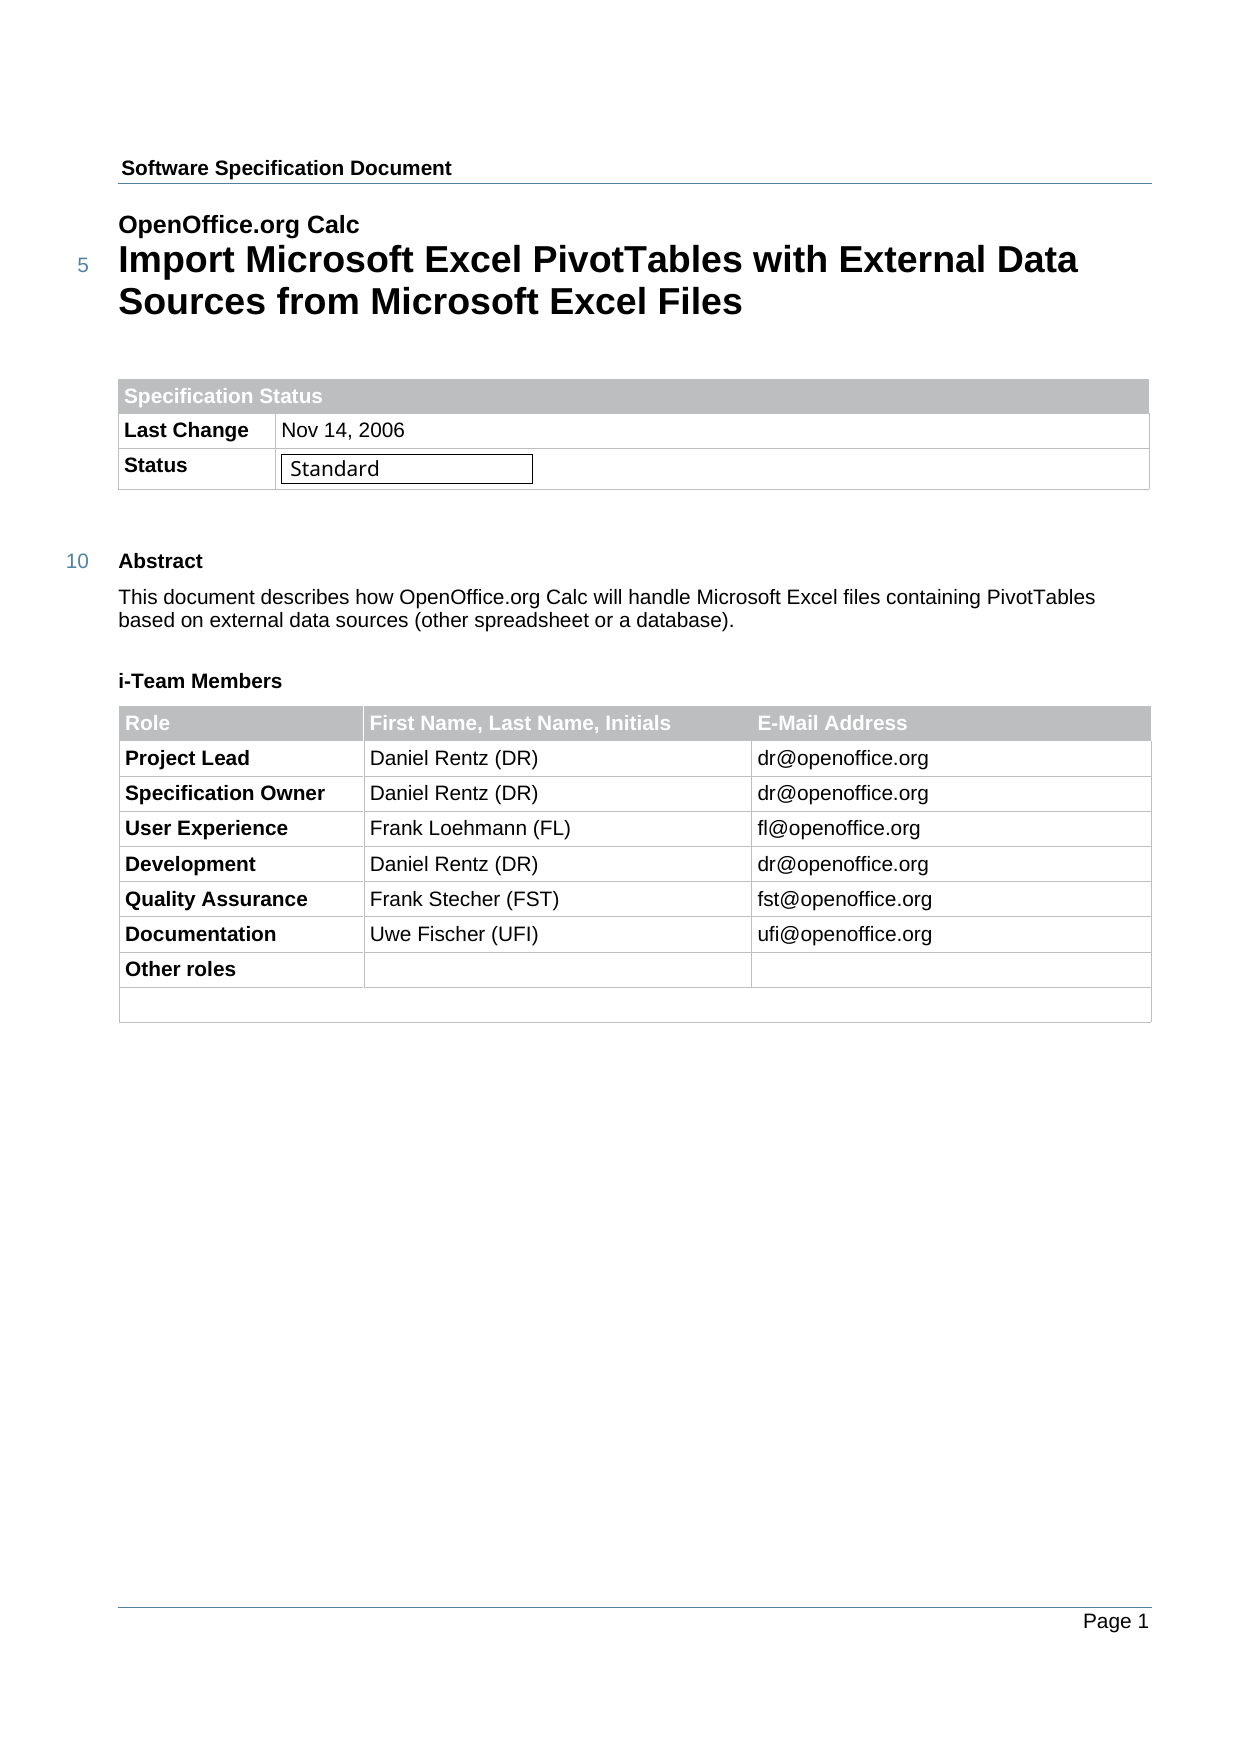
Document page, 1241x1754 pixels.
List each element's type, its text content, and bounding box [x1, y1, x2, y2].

table_header First Name, Last Name, Initials [364, 706, 751, 741]
text Software Specification Document [118, 154, 1152, 183]
table_cell Specification Owner [120, 777, 363, 811]
text OpenOffice.org Calc [118, 211, 1152, 239]
text This document describes how OpenOffice.org Calc will handle Microsoft Excel files containing PivotTables based on external data sources (other spreadsheet or a database). [118, 586, 1152, 632]
table_header Role [119, 706, 363, 741]
table_cell Other roles [120, 953, 363, 987]
table_cell Quality Assurance [120, 882, 363, 916]
table_cell fst@openoffice.org [752, 882, 1151, 916]
table_cell fl@openoffice.org [752, 812, 1151, 846]
table_cell PRELIMINARY status is the initial conception of a specification. STANDARD A specification with status Standard is considered to be stable and has the approval of the i-Team. OBSOLETE An Obsolete specification is a specification that has been identified unnecessary. For example due to; technology changes or changes in other standards or specifications. [276, 449, 1149, 489]
table_cell Uwe Fischer (UFI) [365, 917, 751, 952]
table_cell User Experience [120, 812, 363, 846]
table_cell [365, 953, 751, 987]
table_cell Development [120, 847, 363, 881]
subtitle i-Team Members [118, 670, 1152, 693]
table_cell dr@openoffice.org [752, 741, 1151, 776]
table_cell Last Change [119, 414, 275, 448]
table_cell [752, 953, 1151, 987]
table_cell Daniel Rentz (DR) [365, 741, 751, 776]
table_cell Status [119, 449, 275, 489]
table_cell Daniel Rentz (DR) [365, 777, 751, 811]
table_cell Project Lead [120, 741, 363, 776]
table_cell dr@openoffice.org [752, 847, 1151, 881]
table_cell Frank Stecher (FST) [365, 882, 751, 916]
subtitle Abstract [118, 550, 1152, 573]
table_cell [120, 988, 1151, 1022]
table_cell Daniel Rentz (DR) [365, 847, 751, 881]
table_cell dr@openoffice.org [752, 777, 1151, 811]
text Import Microsoft Excel PivotTables with External Data Sources from Microsoft Excel Files [118, 239, 1152, 323]
table_header E-Mail Address [751, 706, 1151, 741]
table_header Specification Status [118, 379, 1149, 413]
table_cell Frank Loehmann (FL) [365, 812, 751, 846]
table_cell Nov 14, 2006 [276, 414, 1149, 448]
table_cell ufi@openoffice.org [752, 917, 1151, 952]
table_cell Documentation [120, 917, 363, 952]
